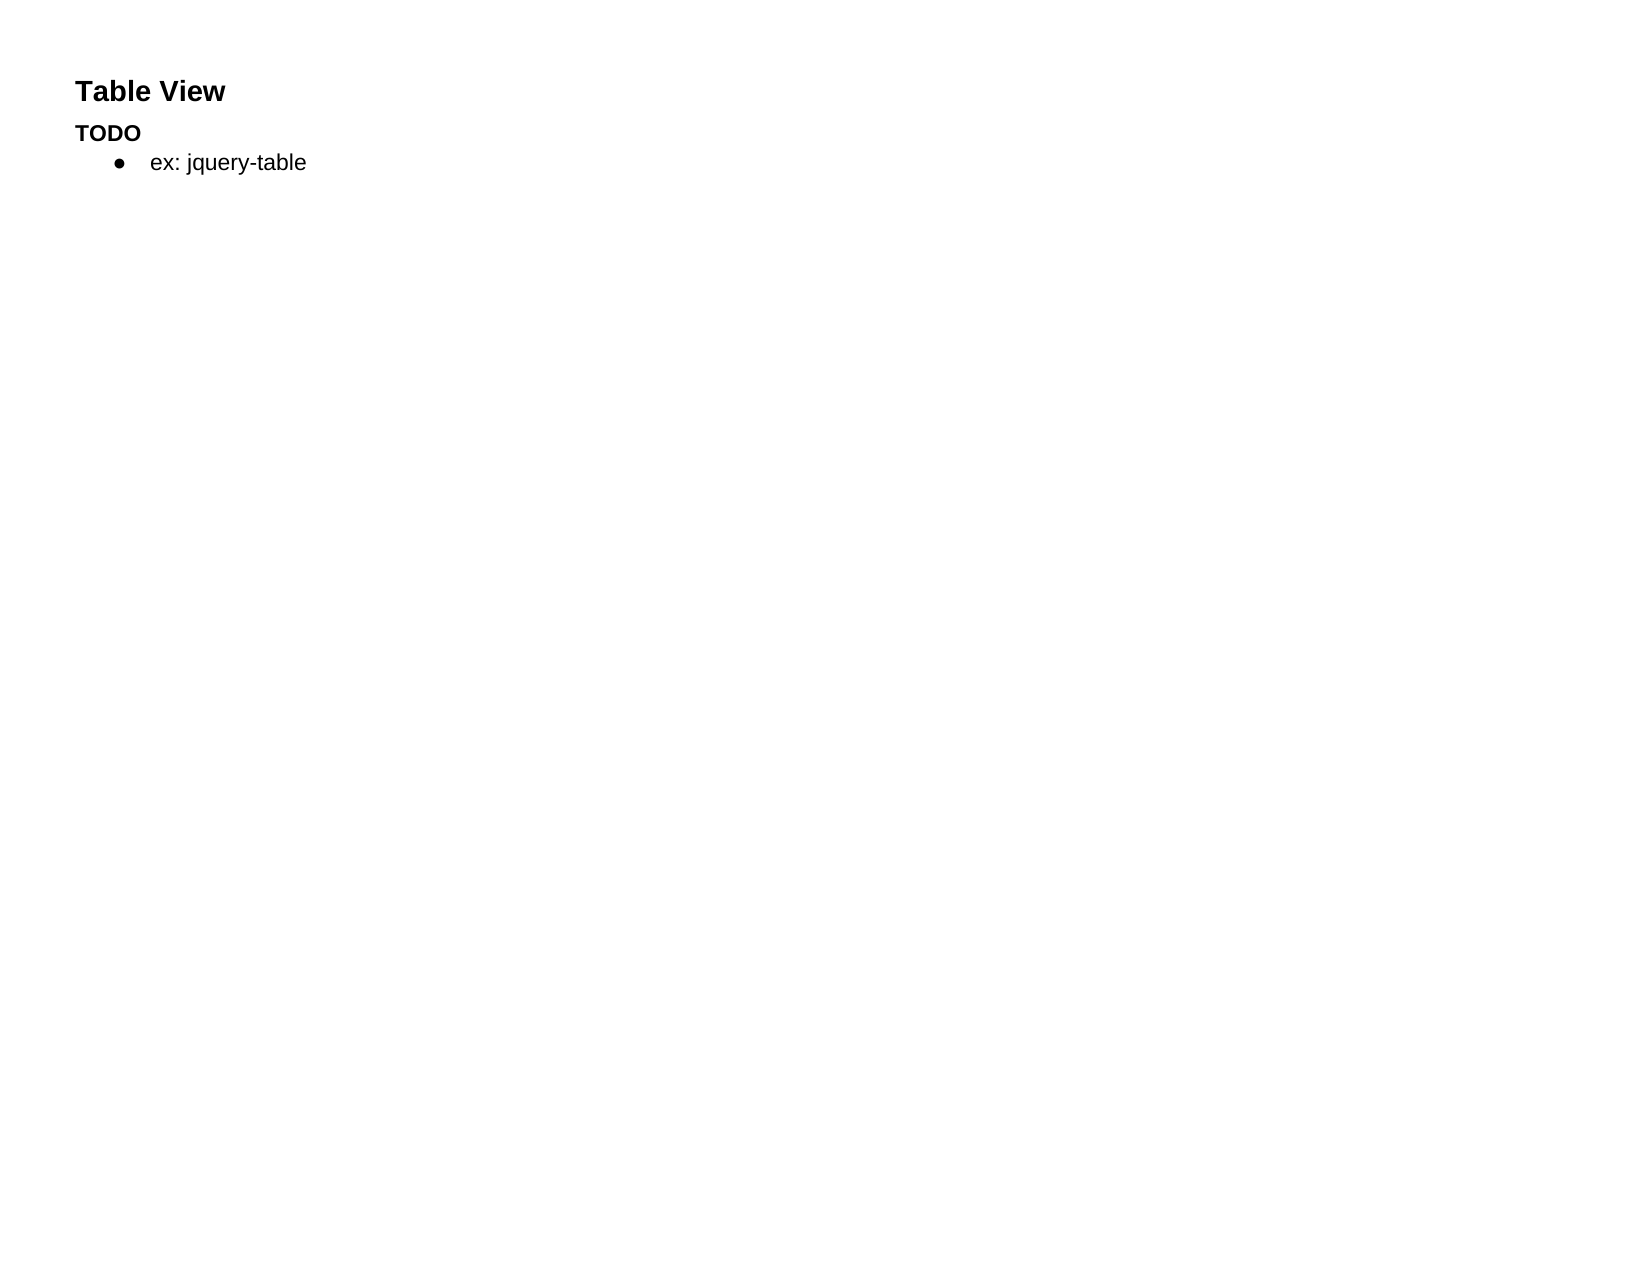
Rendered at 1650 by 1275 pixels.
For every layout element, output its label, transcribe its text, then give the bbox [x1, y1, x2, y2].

subtitle Table View [75, 75, 1312, 108]
text TODO [75, 121, 1462, 146]
list ex: jquery-table [112, 150, 1312, 176]
